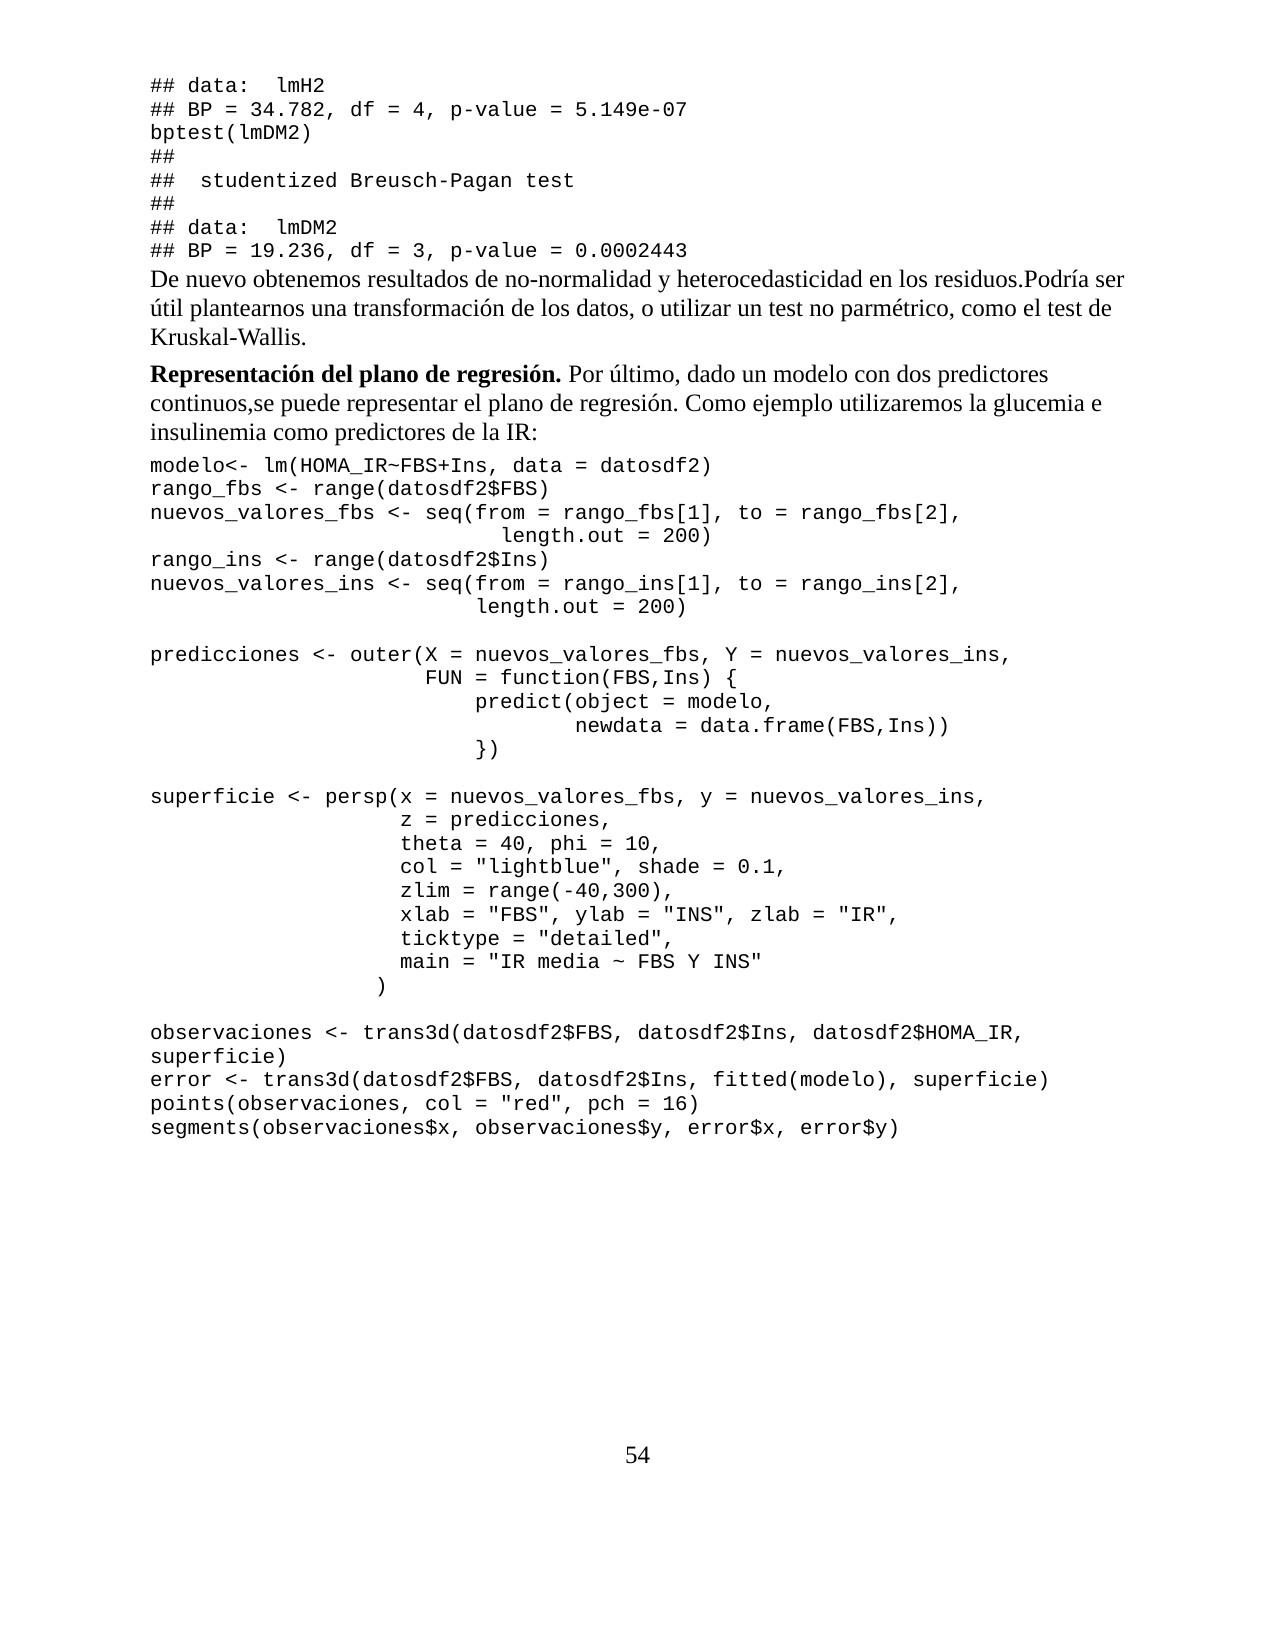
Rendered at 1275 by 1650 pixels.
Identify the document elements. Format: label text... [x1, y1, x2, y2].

text nuevos_valores_ins <- seq(from = rango_ins[1], to = rango_ins[2], [150, 573, 1125, 596]
text nuevos_valores_fbs <- seq(from = rango_fbs[1], to = rango_fbs[2], [150, 502, 1125, 526]
text newdata = data.frame(FBS,Ins)) [150, 715, 1125, 738]
text rango_fbs <- range(datosdf2$FBS) [150, 478, 1125, 502]
text bptest(lmDM2) [150, 122, 1125, 146]
text ## data: lmDM2 [150, 217, 1125, 241]
text observaciones <- trans3d(datosdf2$FBS, datosdf2$Ins, datosdf2$HOMA_IR, superficie) [150, 1022, 1125, 1069]
text ## [150, 146, 1125, 169]
text segments(observaciones$x, observaciones$y, error$x, error$y) [150, 1117, 1125, 1140]
text predict(object = modelo, [150, 691, 1125, 715]
text length.out = 200) [150, 596, 1125, 620]
text predicciones <- outer(X = nuevos_valores_fbs, Y = nuevos_valores_ins, [150, 644, 1125, 667]
text error <- trans3d(datosdf2$FBS, datosdf2$Ins, fitted(modelo), superficie) [150, 1069, 1125, 1093]
text ## studentized Breusch-Pagan test [150, 169, 1125, 193]
text ) [150, 975, 1125, 998]
text xlab = "FBS", ylab = "INS", zlab = "IR", [150, 904, 1125, 927]
text ticktype = "detailed", [150, 927, 1125, 951]
text zlim = range(-40,300), [150, 880, 1125, 904]
text De nuevo obtenemos resultados de no-normalidad y heterocedasticidad en los residuos.Podría ser útil plantearnos una transformación de los datos, o utilizar un test no parmétrico, como el test de Kruskal-Wallis. [150, 264, 1125, 350]
text Representación del plano de regresión. Por último, dado un modelo con dos predictores continuos,se puede representar el plano de regresión. Como ejemplo utilizaremos la glucemia e insulinemia como predictores de la IR: [150, 359, 1125, 446]
text }) [150, 738, 1125, 762]
text ## data: lmH2 [150, 75, 1125, 99]
text main = "IR media ~ FBS Y INS" [150, 951, 1125, 975]
text modelo<- lm(HOMA_IR~FBS+Ins, data = datosdf2) [150, 454, 1125, 478]
text theta = 40, phi = 10, [150, 833, 1125, 857]
text points(observaciones, col = "red", pch = 16) [150, 1093, 1125, 1117]
text ## BP = 34.782, df = 4, p-value = 5.149e-07 [150, 99, 1125, 122]
text z = predicciones, [150, 809, 1125, 833]
text FUN = function(FBS,Ins) { [150, 667, 1125, 691]
text ## BP = 19.236, df = 3, p-value = 0.0002443 [150, 241, 1125, 264]
text ## [150, 193, 1125, 217]
text superficie <- persp(x = nuevos_valores_fbs, y = nuevos_valores_ins, [150, 786, 1125, 809]
text rango_ins <- range(datosdf2$Ins) [150, 549, 1125, 573]
text col = "lightblue", shade = 0.1, [150, 857, 1125, 880]
text length.out = 200) [150, 526, 1125, 549]
